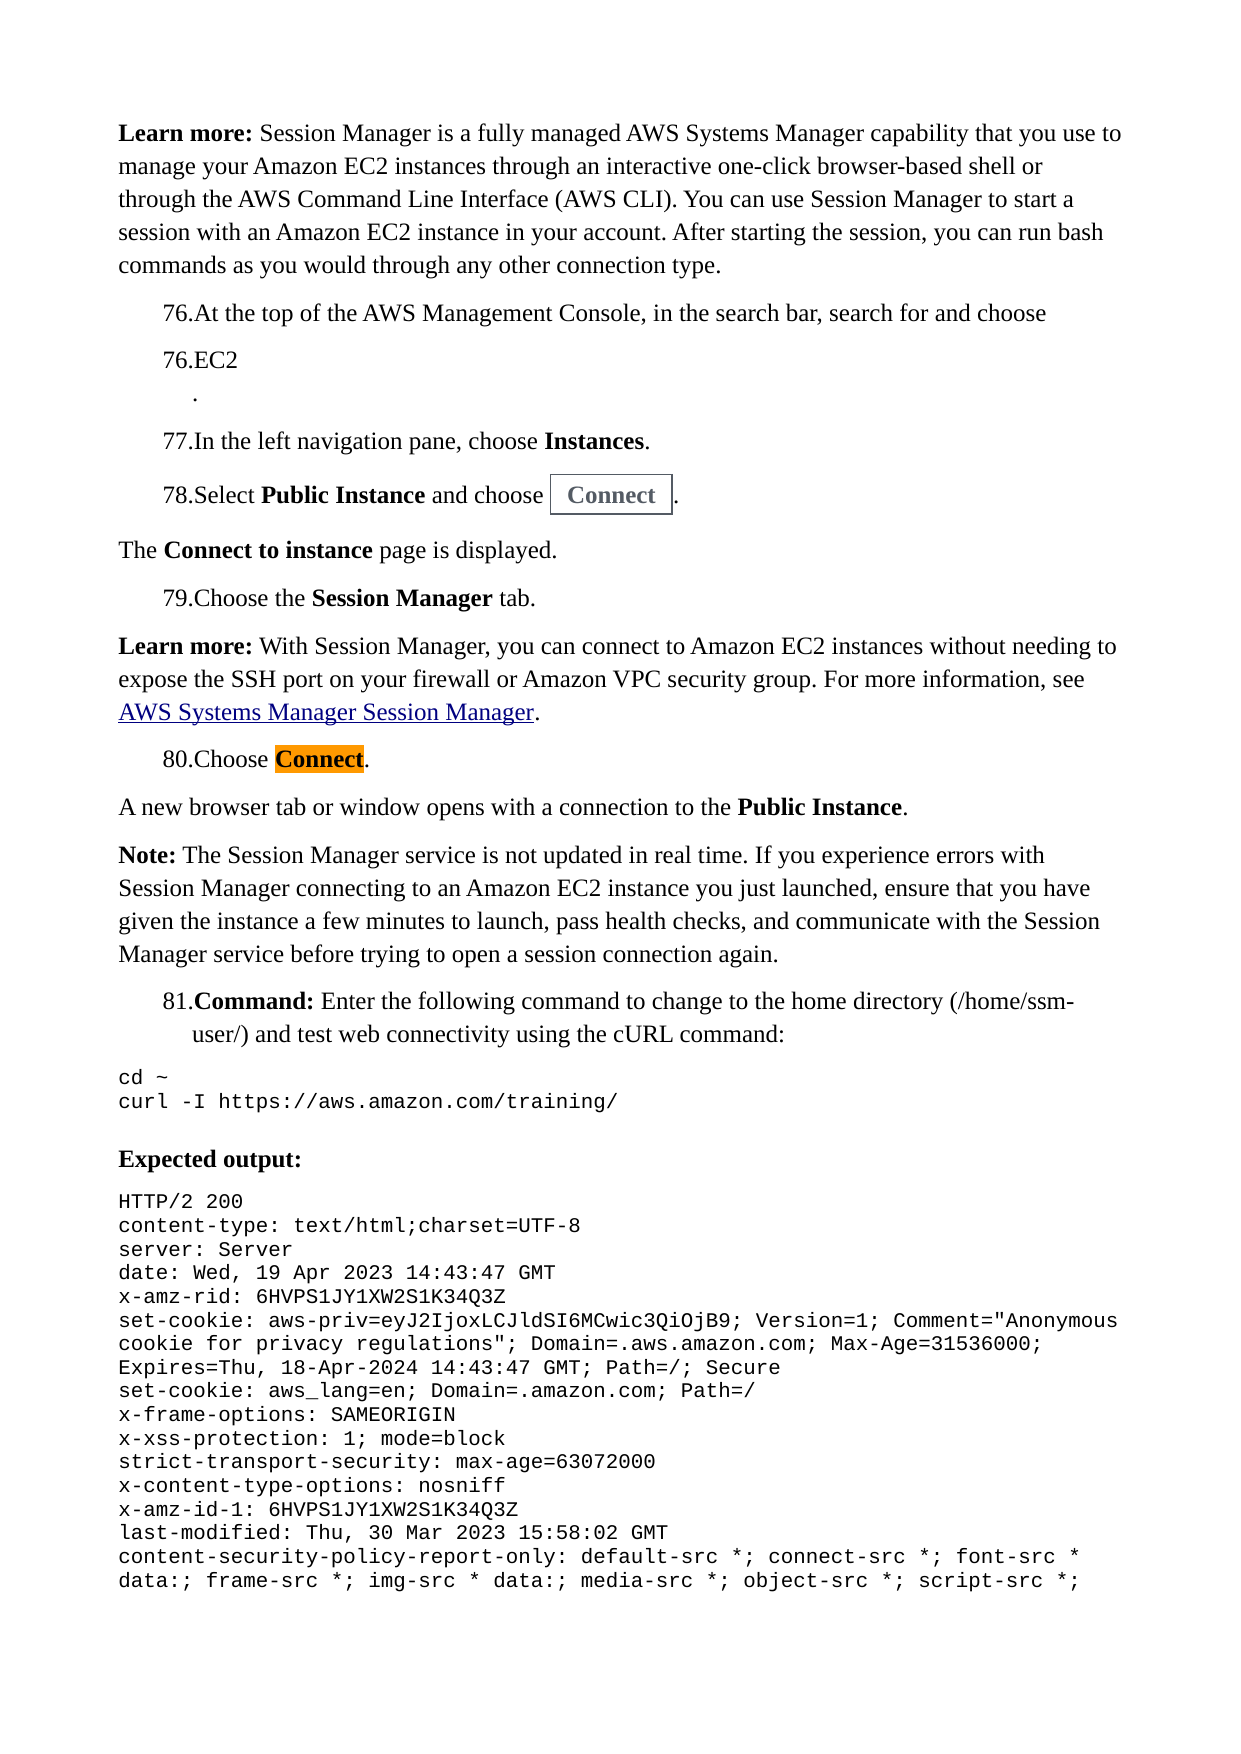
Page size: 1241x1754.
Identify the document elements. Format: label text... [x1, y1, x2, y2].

list EC2 [162, 345, 1122, 374]
text cd ~ [118, 1067, 1122, 1091]
text set-cookie: aws-priv=eyJ2IjoxLCJldSI6MCwic3QiOjB9; Version=1; Comment="Anonymous cookie for privacy regulations"; Domain=.aws.amazon.com; Max-Age=31536000; Expires=Thu, 18-Apr-2024 14:43:47 GMT; Path=/; Secure [118, 1309, 1122, 1381]
text set-cookie: aws_lang=en; Domain=.amazon.com; Path=/ [118, 1381, 1122, 1404]
text Learn more: Session Manager is a fully managed AWS Systems Manager capability that you use to manage your Amazon EC2 instances through an interactive one-click browser-based shell or through the AWS Command Line Interface (AWS CLI). You can use Session Manager to start a session with an Amazon EC2 instance in your account. After starting the session, you can run bash commands as you would through any other connection type. [118, 118, 1122, 279]
list Select Public Instance and choose Connect. [551, 475, 671, 513]
list Choose the Session Manager tab. [162, 583, 1122, 612]
list At the top of the AWS Management Console, in the search bar, search for and choose [162, 298, 1122, 327]
text content-type: text/html;charset=UTF-8 [118, 1215, 1122, 1239]
text content-security-policy-report-only: default-src *; connect-src *; font-src * data:; frame-src *; img-src * data:; media-src *; object-src *; script-src *; [118, 1546, 1122, 1593]
text curl -I https://aws.amazon.com/training/ [118, 1091, 1122, 1114]
list Select Public Instance and choose Connect. [673, 474, 1122, 515]
text A new browser tab or window opens with a connection to the Public Instance. [118, 792, 1122, 821]
text x-amz-rid: 6HVPS1JY1XW2S1K34Q3Z [118, 1286, 1122, 1309]
text HTTP/2 200 [118, 1191, 1122, 1215]
text server: Server [118, 1239, 1122, 1262]
text Expected output: [118, 1144, 1122, 1172]
text strict-transport-security: max-age=63072000 [118, 1451, 1122, 1475]
text Learn more: With Session Manager, you can connect to Amazon EC2 instances without needing to expose the SSH port on your firewall or Amazon VPC security group. For more information, see AWS Systems Manager Session Manager. [118, 631, 1122, 726]
list Choose Connect. [162, 744, 1122, 773]
text The Connect to instance page is displayed. [118, 536, 1122, 564]
text x-xss-protection: 1; mode=block [118, 1428, 1122, 1451]
text x-frame-options: SAMEORIGIN [118, 1404, 1122, 1428]
text x-content-type-options: nosniff [118, 1475, 1122, 1499]
text Note: The Session Manager service is not updated in real time. If you experience errors with Session Manager connecting to an Amazon EC2 instance you just launched, ensure that you have given the instance a few minutes to launch, pass health checks, and communicate with the Session Manager service before trying to open a session connection again. [118, 840, 1122, 967]
list Command: Enter the following command to change to the home directory (/home/ssm-user/) and test web connectivity using the cURL command: [162, 986, 1122, 1048]
list . [162, 378, 1122, 407]
list In the left navigation pane, choose Instances. [162, 426, 1122, 455]
list Select Public Instance and choose Connect. [162, 474, 550, 515]
text date: Wed, 19 Apr 2023 14:43:47 GMT [118, 1262, 1122, 1286]
text last-modified: Thu, 30 Mar 2023 15:58:02 GMT [118, 1522, 1122, 1546]
text x-amz-id-1: 6HVPS1JY1XW2S1K34Q3Z [118, 1499, 1122, 1522]
